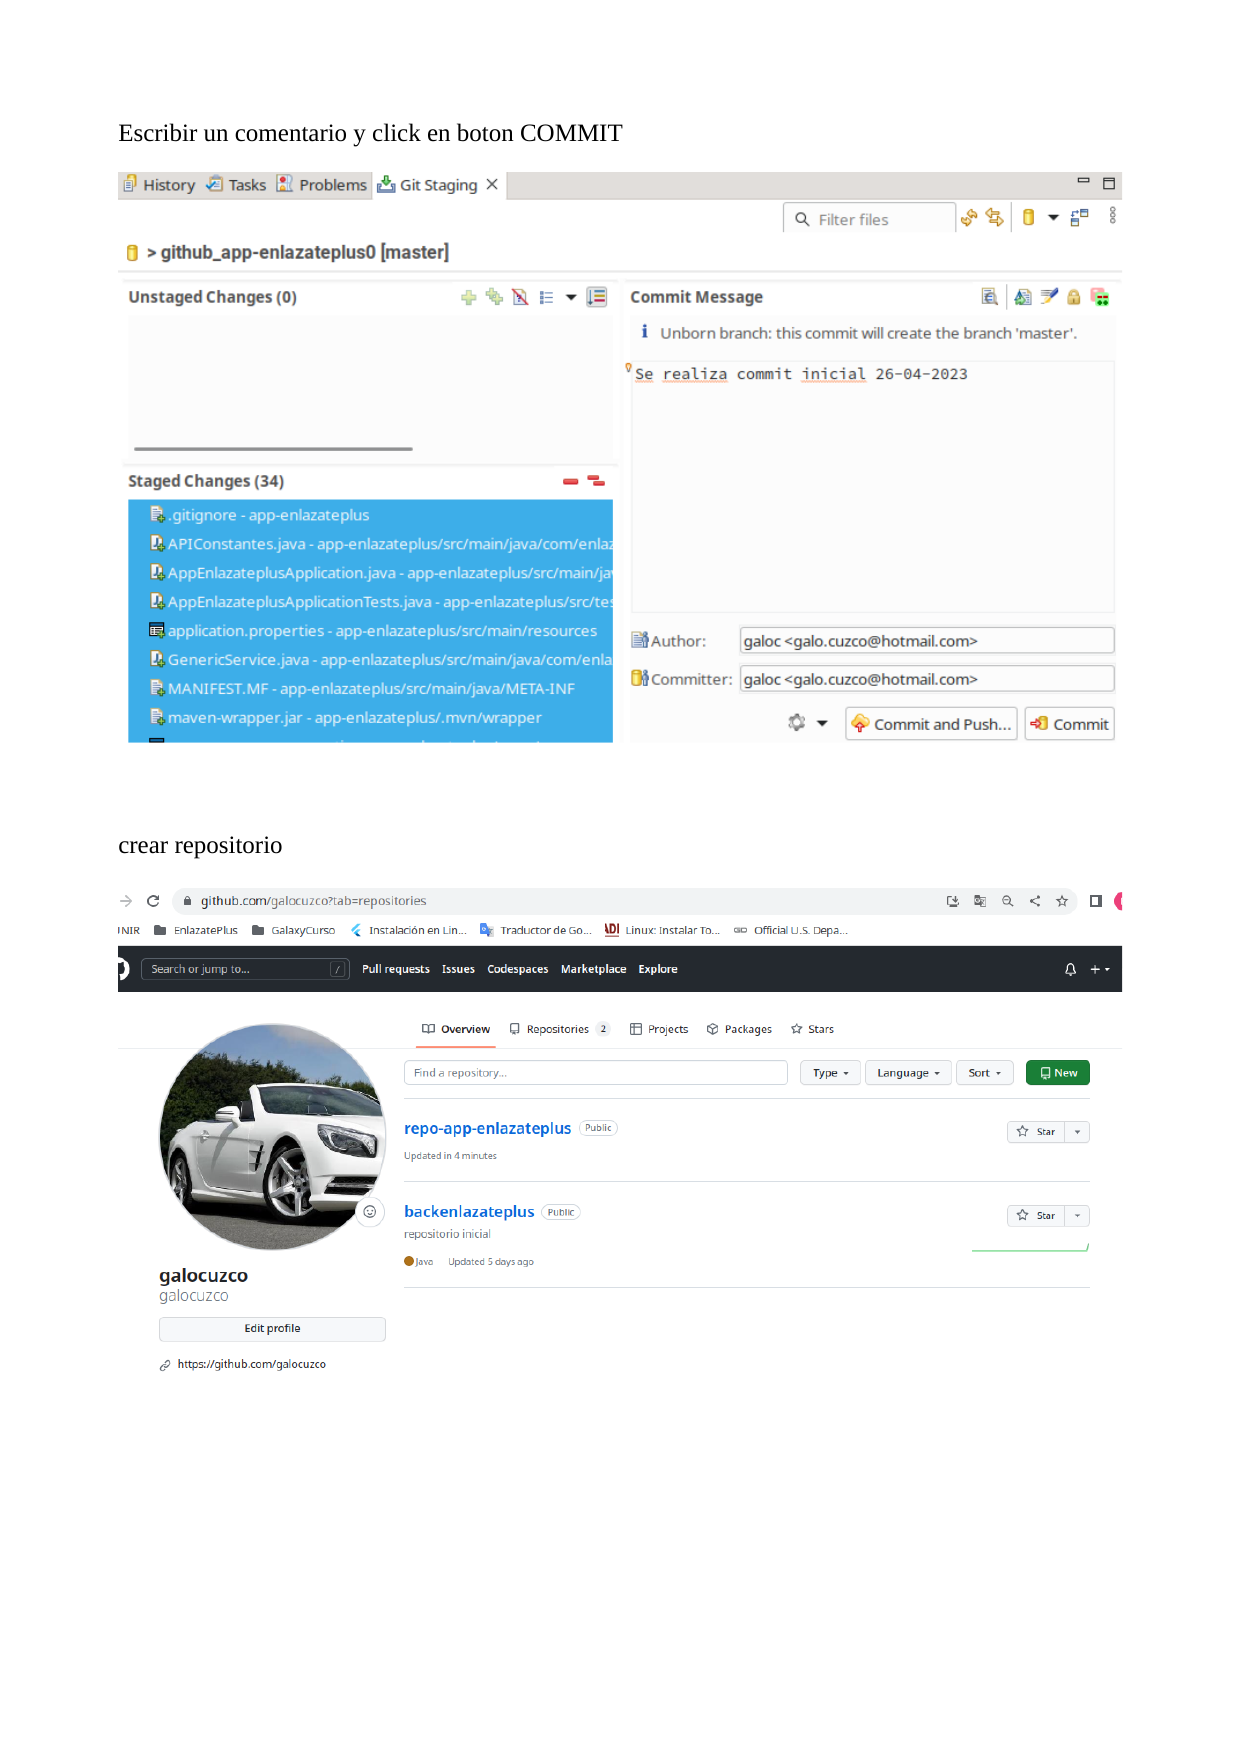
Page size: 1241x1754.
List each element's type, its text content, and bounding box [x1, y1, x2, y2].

text crear repositorio [118, 831, 1122, 859]
text Escribir un comentario y click en boton COMMIT [118, 118, 1122, 147]
picture [118, 888, 1123, 1382]
picture [118, 172, 1123, 745]
